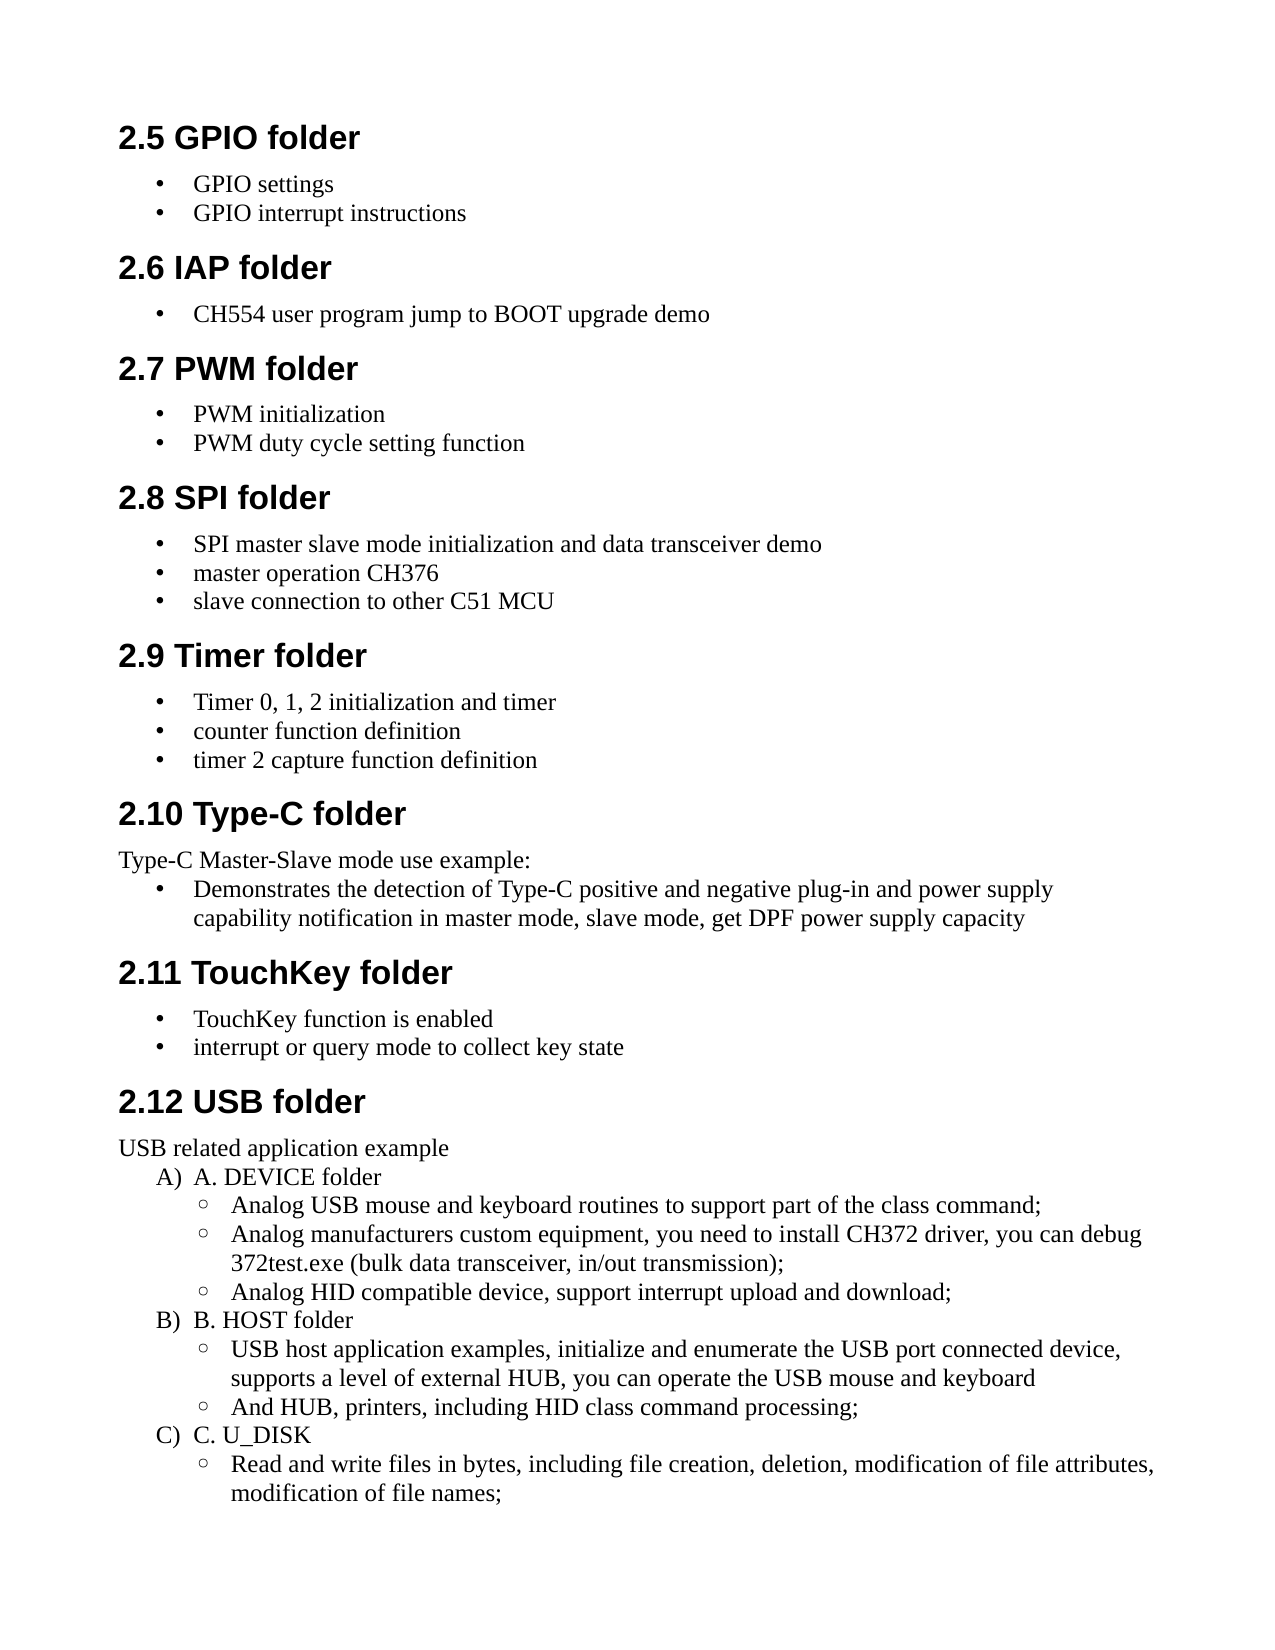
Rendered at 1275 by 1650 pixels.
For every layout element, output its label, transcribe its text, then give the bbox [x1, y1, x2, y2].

list GPIO interrupt instructions [156, 198, 1157, 227]
subtitle 2.5 GPIO folder [118, 118, 1157, 157]
subtitle 2.7 PWM folder [118, 348, 1157, 387]
list PWM duty cycle setting function [156, 428, 1157, 457]
list Demonstrates the detection of Type-C positive and negative plug-in and power supply capability notification in master mode, slave mode, get DPF power supply capacity [156, 874, 1157, 932]
list PWM initialization [156, 399, 1157, 428]
list counter function definition [156, 716, 1157, 745]
subtitle 2.10 Type-C folder [118, 794, 1157, 833]
list interrupt or query mode to collect key state [156, 1032, 1157, 1061]
text Type-C Master-Slave mode use example: [118, 845, 1157, 874]
list And HUB, printers, including HID class command processing; [193, 1392, 1157, 1421]
list timer 2 capture function definition [156, 745, 1157, 773]
list USB host application examples, initialize and enumerate the USB port connected device, supports a level of external HUB, you can operate the USB mouse and keyboard [193, 1334, 1157, 1392]
subtitle 2.6 IAP folder [118, 248, 1157, 286]
list Analog HID compatible device, support interrupt upload and download; [193, 1277, 1157, 1306]
list Analog USB mouse and keyboard routines to support part of the class command; [193, 1191, 1157, 1219]
list Read and write files in bytes, including file creation, deletion, modification of file attributes, modification of file names; [193, 1449, 1157, 1507]
subtitle 2.8 SPI folder [118, 478, 1157, 516]
list Analog manufacturers custom equipment, you need to install CH372 driver, you can debug 372test.exe (bulk data transceiver, in/out transmission); [193, 1219, 1157, 1277]
list TouchKey function is enabled [156, 1004, 1157, 1032]
list GPIO settings [156, 169, 1157, 198]
list master operation CH376 [156, 558, 1157, 586]
list C. U_DISK [156, 1421, 1157, 1449]
subtitle 2.11 TouchKey folder [118, 952, 1157, 991]
list slave connection to other C51 MCU [156, 586, 1157, 615]
list Timer 0, 1, 2 initialization and timer [156, 687, 1157, 716]
subtitle 2.12 USB folder [118, 1082, 1157, 1121]
text USB related application example [118, 1133, 1157, 1162]
list B. HOST folder [156, 1306, 1157, 1334]
list CH554 user program jump to BOOT upgrade demo [156, 299, 1157, 327]
subtitle 2.9 Timer folder [118, 636, 1157, 675]
list SPI master slave mode initialization and data transceiver demo [156, 529, 1157, 558]
list A. DEVICE folder [156, 1162, 1157, 1191]
